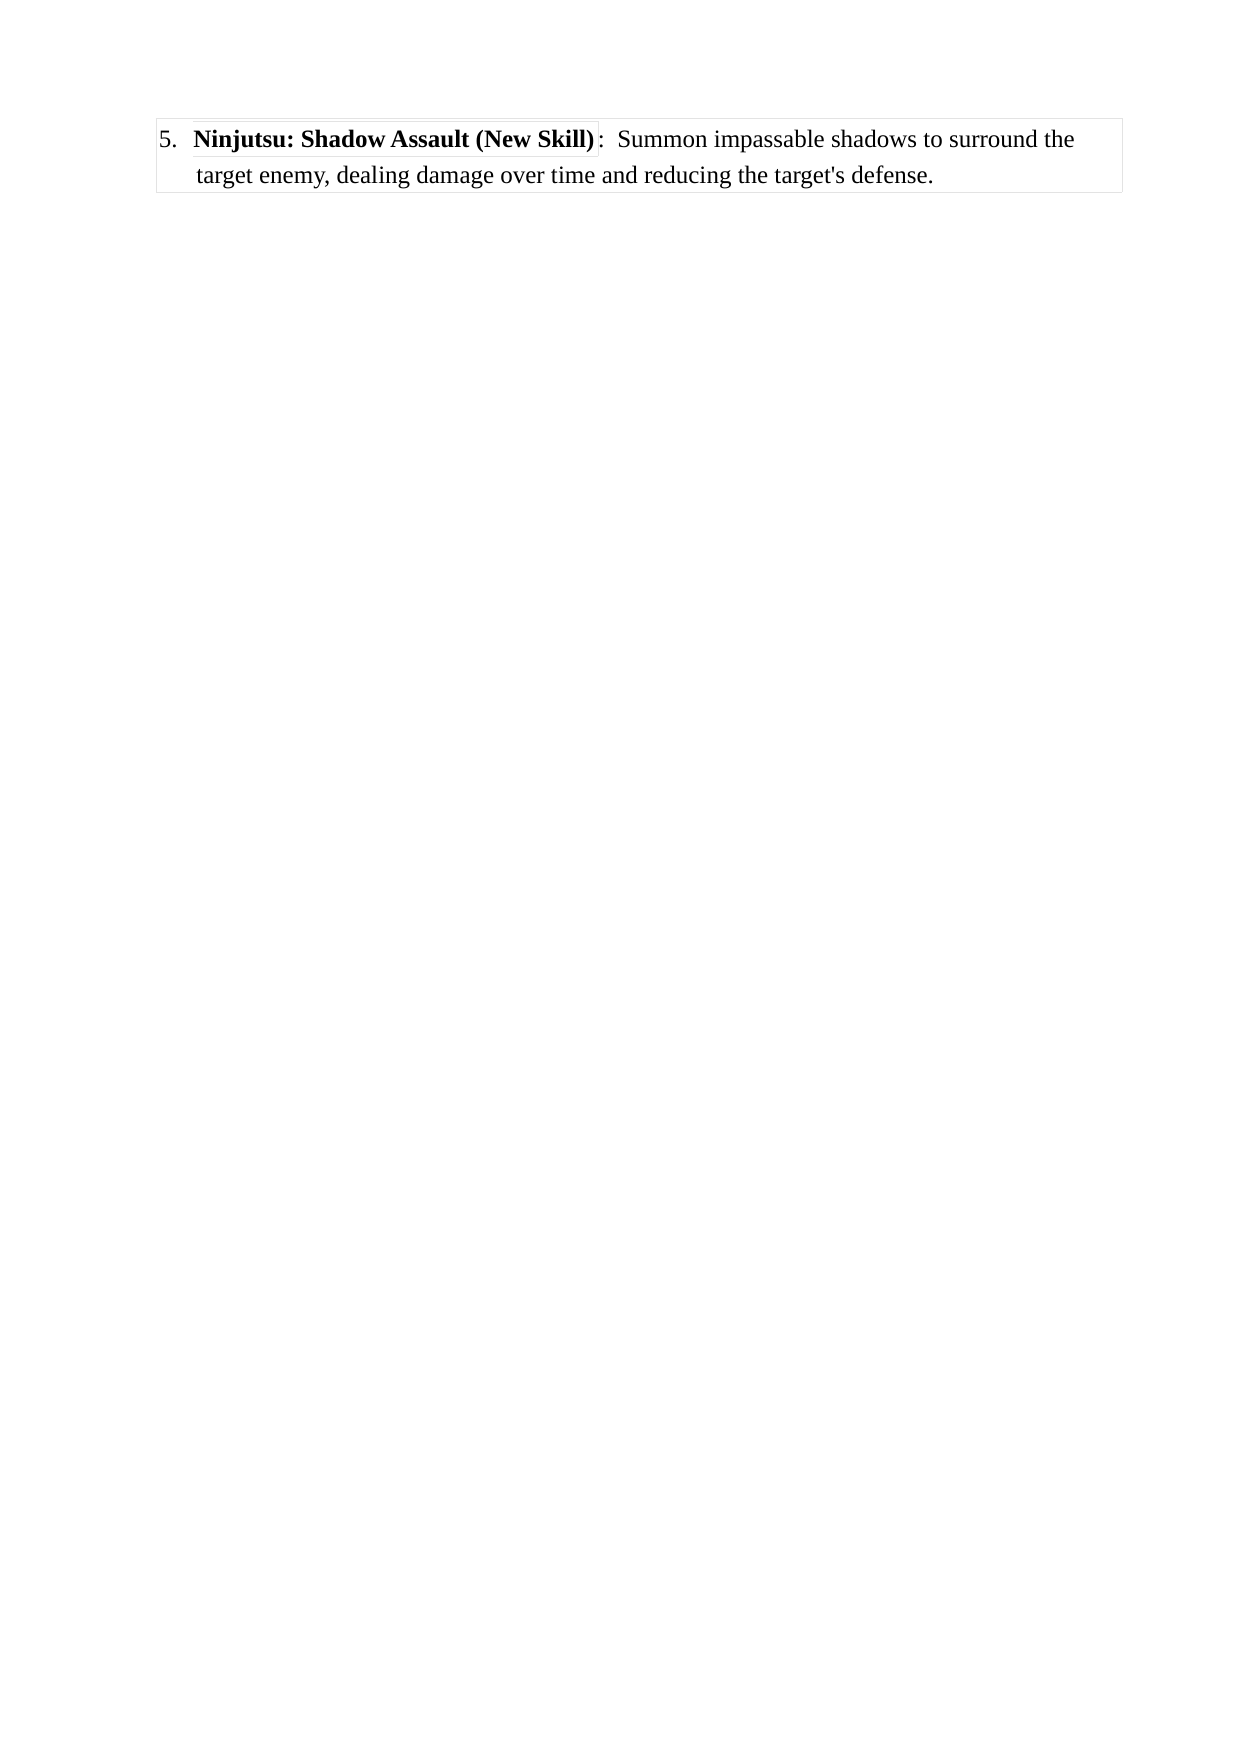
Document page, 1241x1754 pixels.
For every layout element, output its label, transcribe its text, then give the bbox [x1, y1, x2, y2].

list Ninjutsu: Shadow Assault (New Skill): Summon impassable shadows to surround the target enemy, dealing damage over time and reducing the target's defense. [157, 119, 1122, 192]
